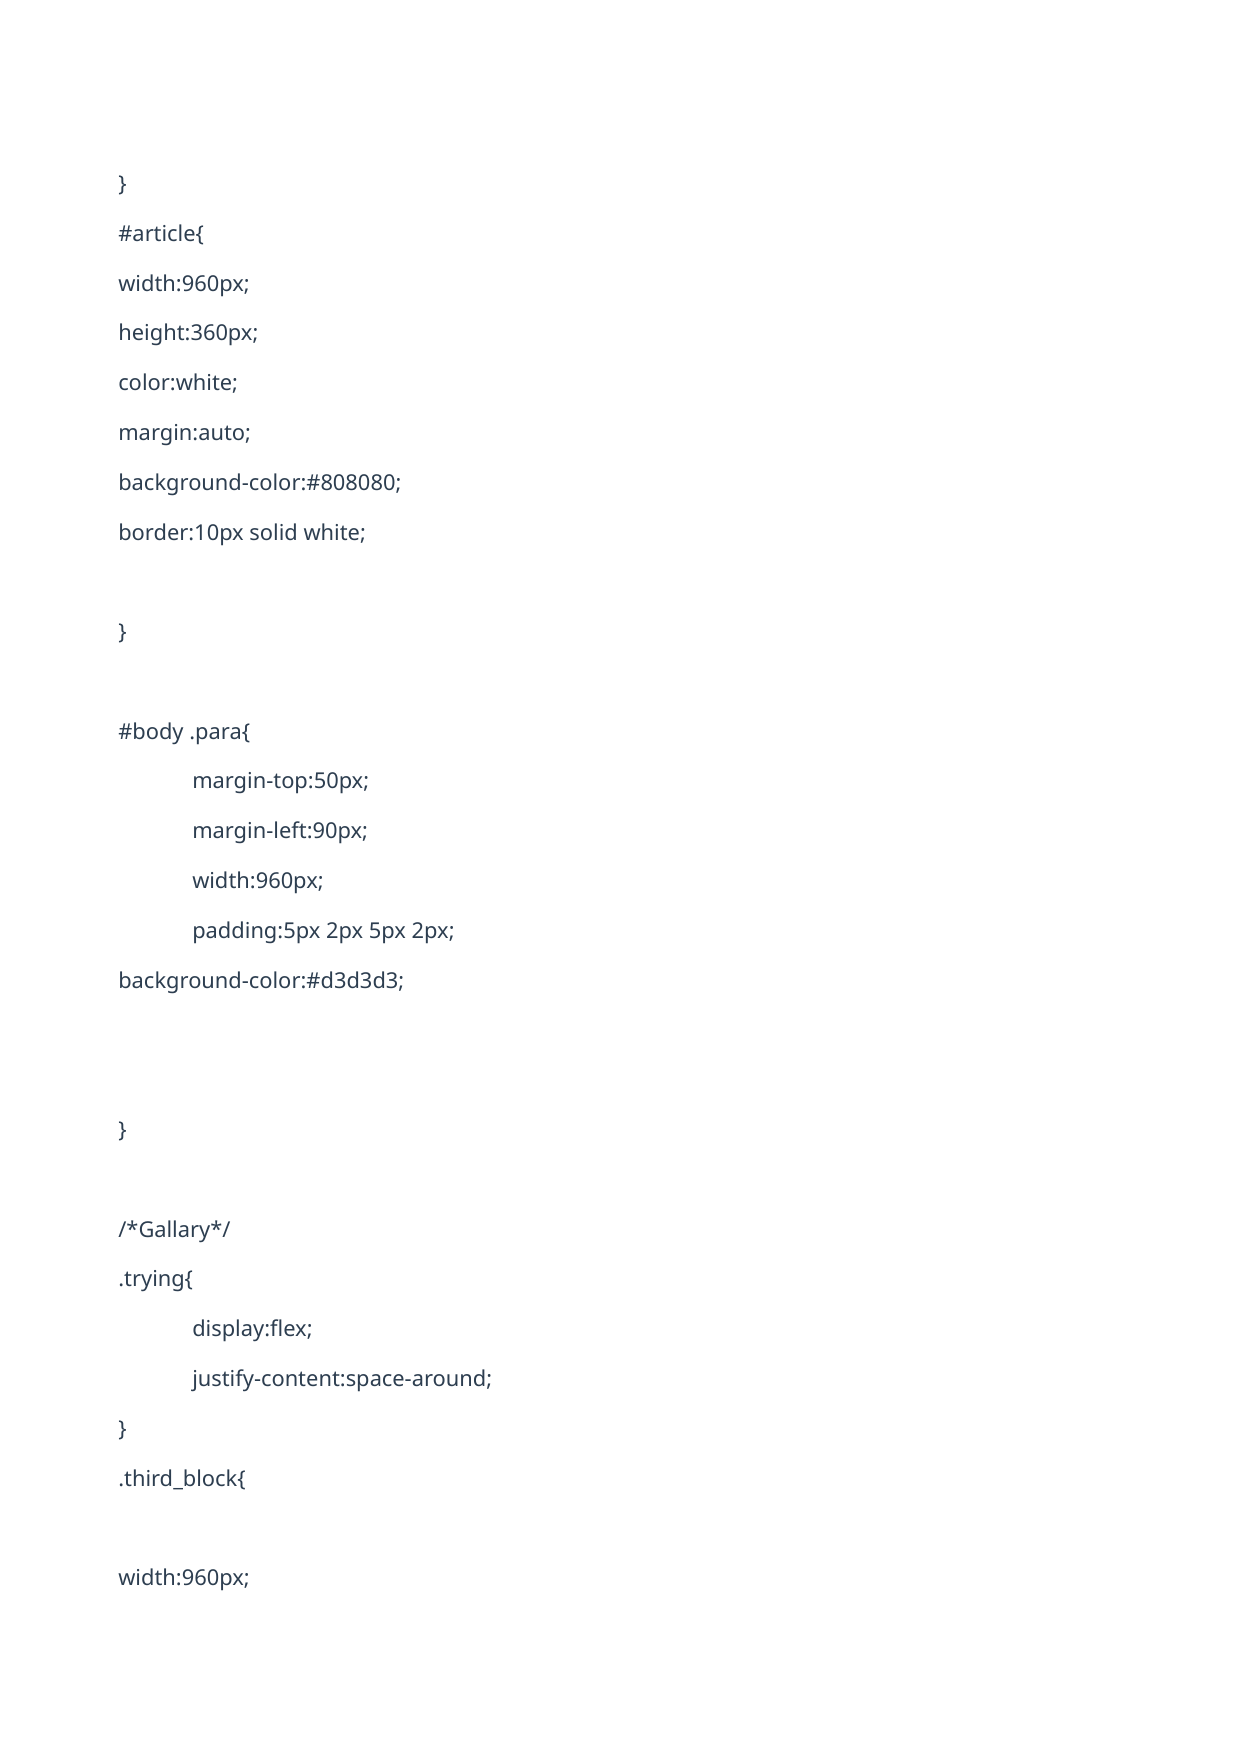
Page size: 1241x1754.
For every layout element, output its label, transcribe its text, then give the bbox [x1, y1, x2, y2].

text background-color:#d3d3d3; [118, 964, 1122, 994]
text width:960px; [118, 267, 1122, 297]
text justify-content:space-around; [118, 1363, 1122, 1393]
text .third_block{ [118, 1462, 1122, 1492]
text display:flex; [118, 1313, 1122, 1343]
text background-color:#808080; [118, 467, 1122, 496]
text .trying{ [118, 1263, 1122, 1293]
text margin-top:50px; [118, 765, 1122, 795]
text padding:5px 2px 5px 2px; [118, 915, 1122, 944]
text height:360px; [118, 317, 1122, 347]
text #article{ [118, 218, 1122, 247]
text width:960px; [118, 1562, 1122, 1592]
text /*Gallary*/ [118, 1213, 1122, 1243]
text border:10px solid white; [118, 516, 1122, 546]
text #body .para{ [118, 716, 1122, 745]
text color:white; [118, 367, 1122, 397]
text } [118, 1114, 1122, 1144]
text width:960px; [118, 865, 1122, 895]
text } [118, 616, 1122, 646]
text margin-left:90px; [118, 815, 1122, 845]
text } [118, 168, 1122, 198]
text } [118, 1413, 1122, 1442]
text margin:auto; [118, 417, 1122, 447]
